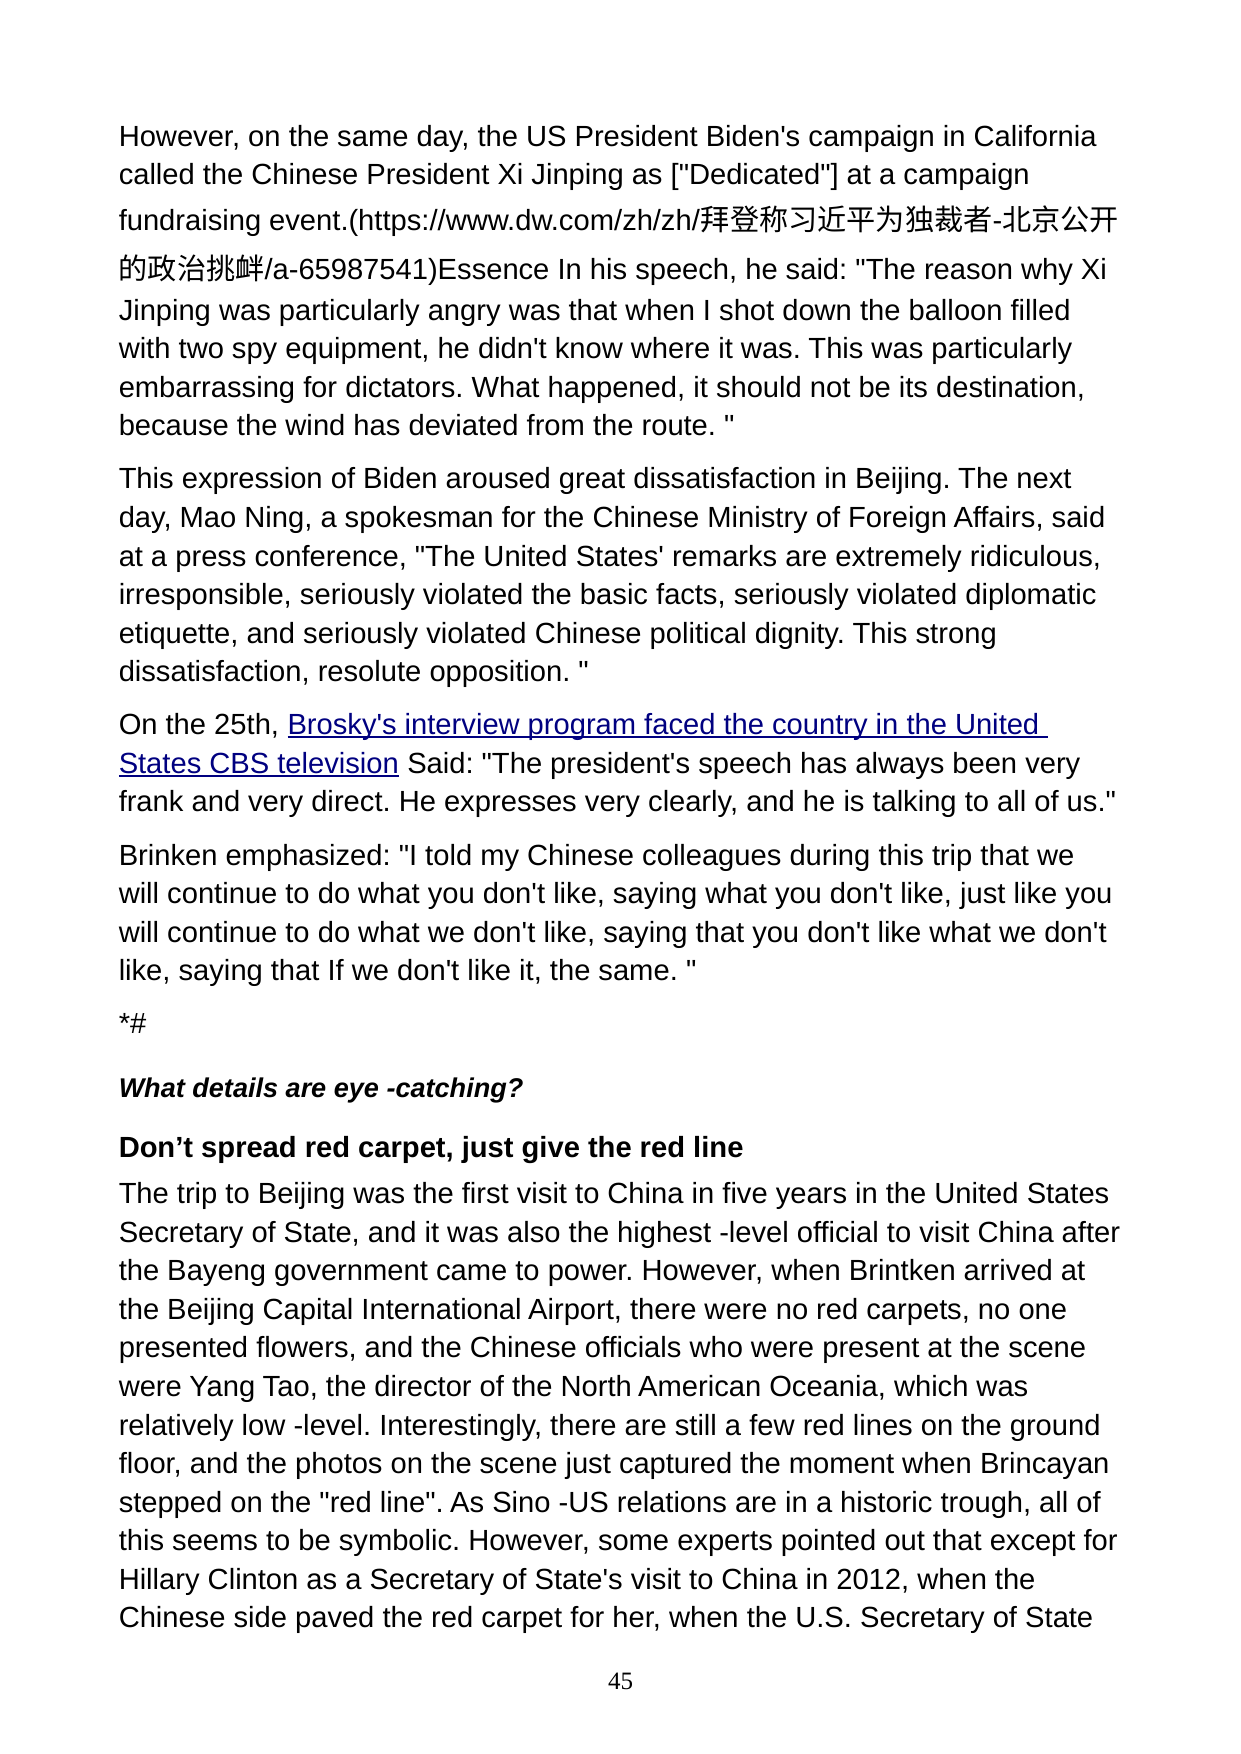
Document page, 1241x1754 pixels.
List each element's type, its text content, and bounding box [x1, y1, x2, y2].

text This expression of Biden aroused great dissatisfaction in Beijing. The next day, Mao Ning, a spokesman for the Chinese Ministry of Foreign Affairs, said at a press conference, "The United States' remarks are extremely ridiculous, irresponsible, seriously violated the basic facts, seriously violated diplomatic etiquette, and seriously violated Chinese political dignity. This strong dissatisfaction, resolute opposition. " [118, 461, 1122, 688]
subtitle Don’t spread red carpet, just give the red line [118, 1130, 1122, 1164]
text The trip to Beijing was the first visit to China in five years in the United States Secretary of State, and it was also the highest -level official to visit China after the Bayeng government came to power. However, when Brintken arrived at the Beijing Capital International Airport, there were no red carpets, no one presented flowers, and the Chinese officials who were present at the scene were Yang Tao, the director of the North American Oceania, which was relatively low -level. Interestingly, there are still a few red lines on the ground floor, and the photos on the scene just captured the moment when Brincayan stepped on the "red line". As Sino -US relations are in a historic trough, all of this seems to be symbolic. However, some experts pointed out that except for Hillary Clinton as a Secretary of State's visit to China in 2012, when the Chinese side paved the red carpet for her, when the U.S. Secretary of State [118, 1176, 1122, 1634]
text Brinken emphasized: "I told my Chinese colleagues during this trip that we will continue to do what you don't like, saying what you don't like, just like you will continue to do what we don't like, saying that you don't like what we don't like, saying that If we don't like it, the same. " [118, 837, 1122, 987]
subtitle What details are eye -catching? [118, 1072, 1122, 1103]
text However, on the same day, the US President Biden's campaign in California called the Chinese President Xi Jinping as ["Dedicated"] at a campaign fundraising event.(https://www.dw.com/zh/zh/拜登称习近平为独裁者-北京公开的政治挑衅/a-65987541)Essence In his speech, he said: "The reason why Xi Jinping was particularly angry was that when I shot down the balloon filled with two spy equipment, he didn't know where it was. This was particularly embarrassing for dictators. What happened, it should not be its destination, because the wind has deviated from the route. " [118, 118, 1122, 442]
text *# [118, 1006, 1122, 1040]
text On the 25th, Brosky's interview program faced the country in the United States CBS television Said: "The president's speech has always been very frank and very direct. He expresses very clearly, and he is talking to all of us." [118, 707, 1122, 818]
